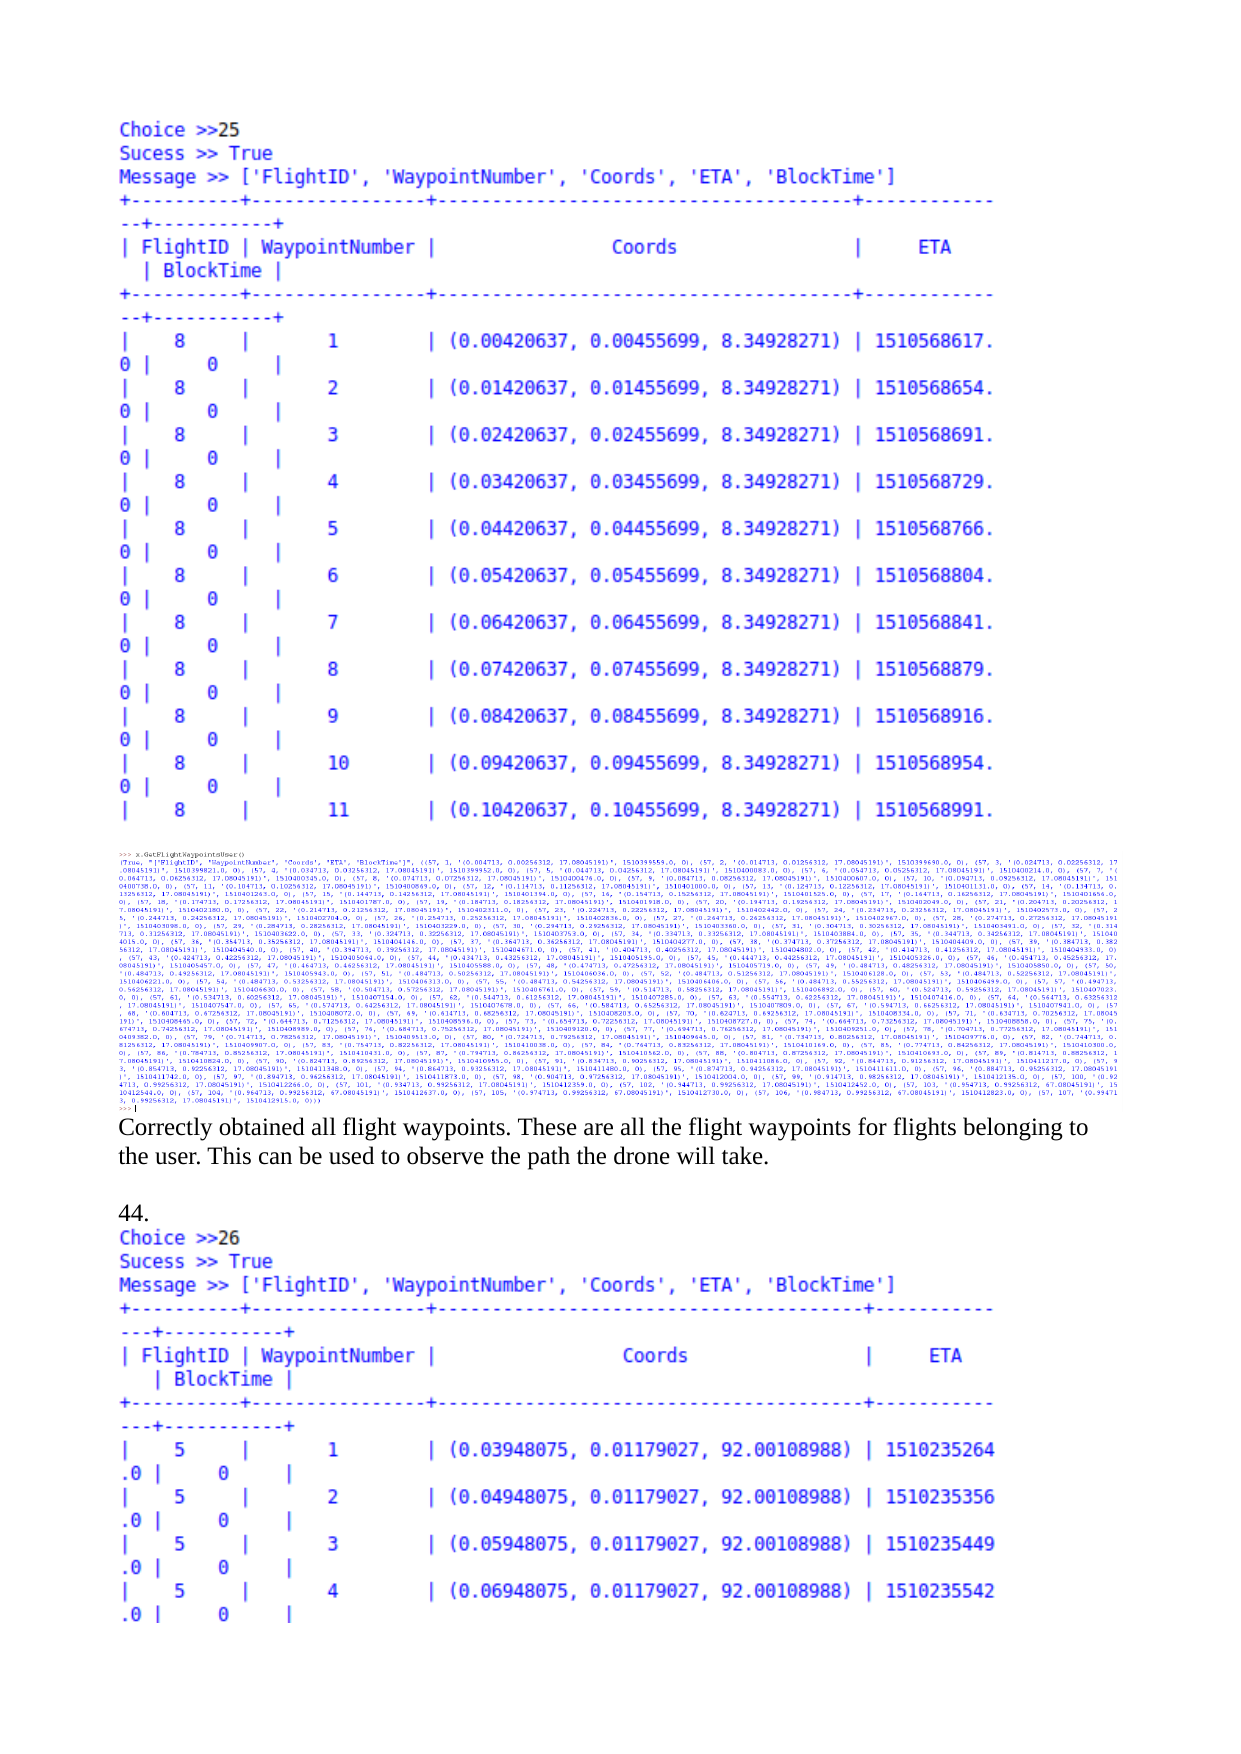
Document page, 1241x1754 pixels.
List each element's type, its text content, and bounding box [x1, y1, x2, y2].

picture [118, 118, 998, 823]
text Correctly obtained all flight waypoints. These are all the flight waypoints for flights belonging to the user. This can be used to observe the path the drone will take. [118, 1112, 1122, 1169]
picture [118, 1227, 1001, 1623]
text 44. [118, 1198, 1122, 1227]
picture [118, 851, 1123, 1112]
